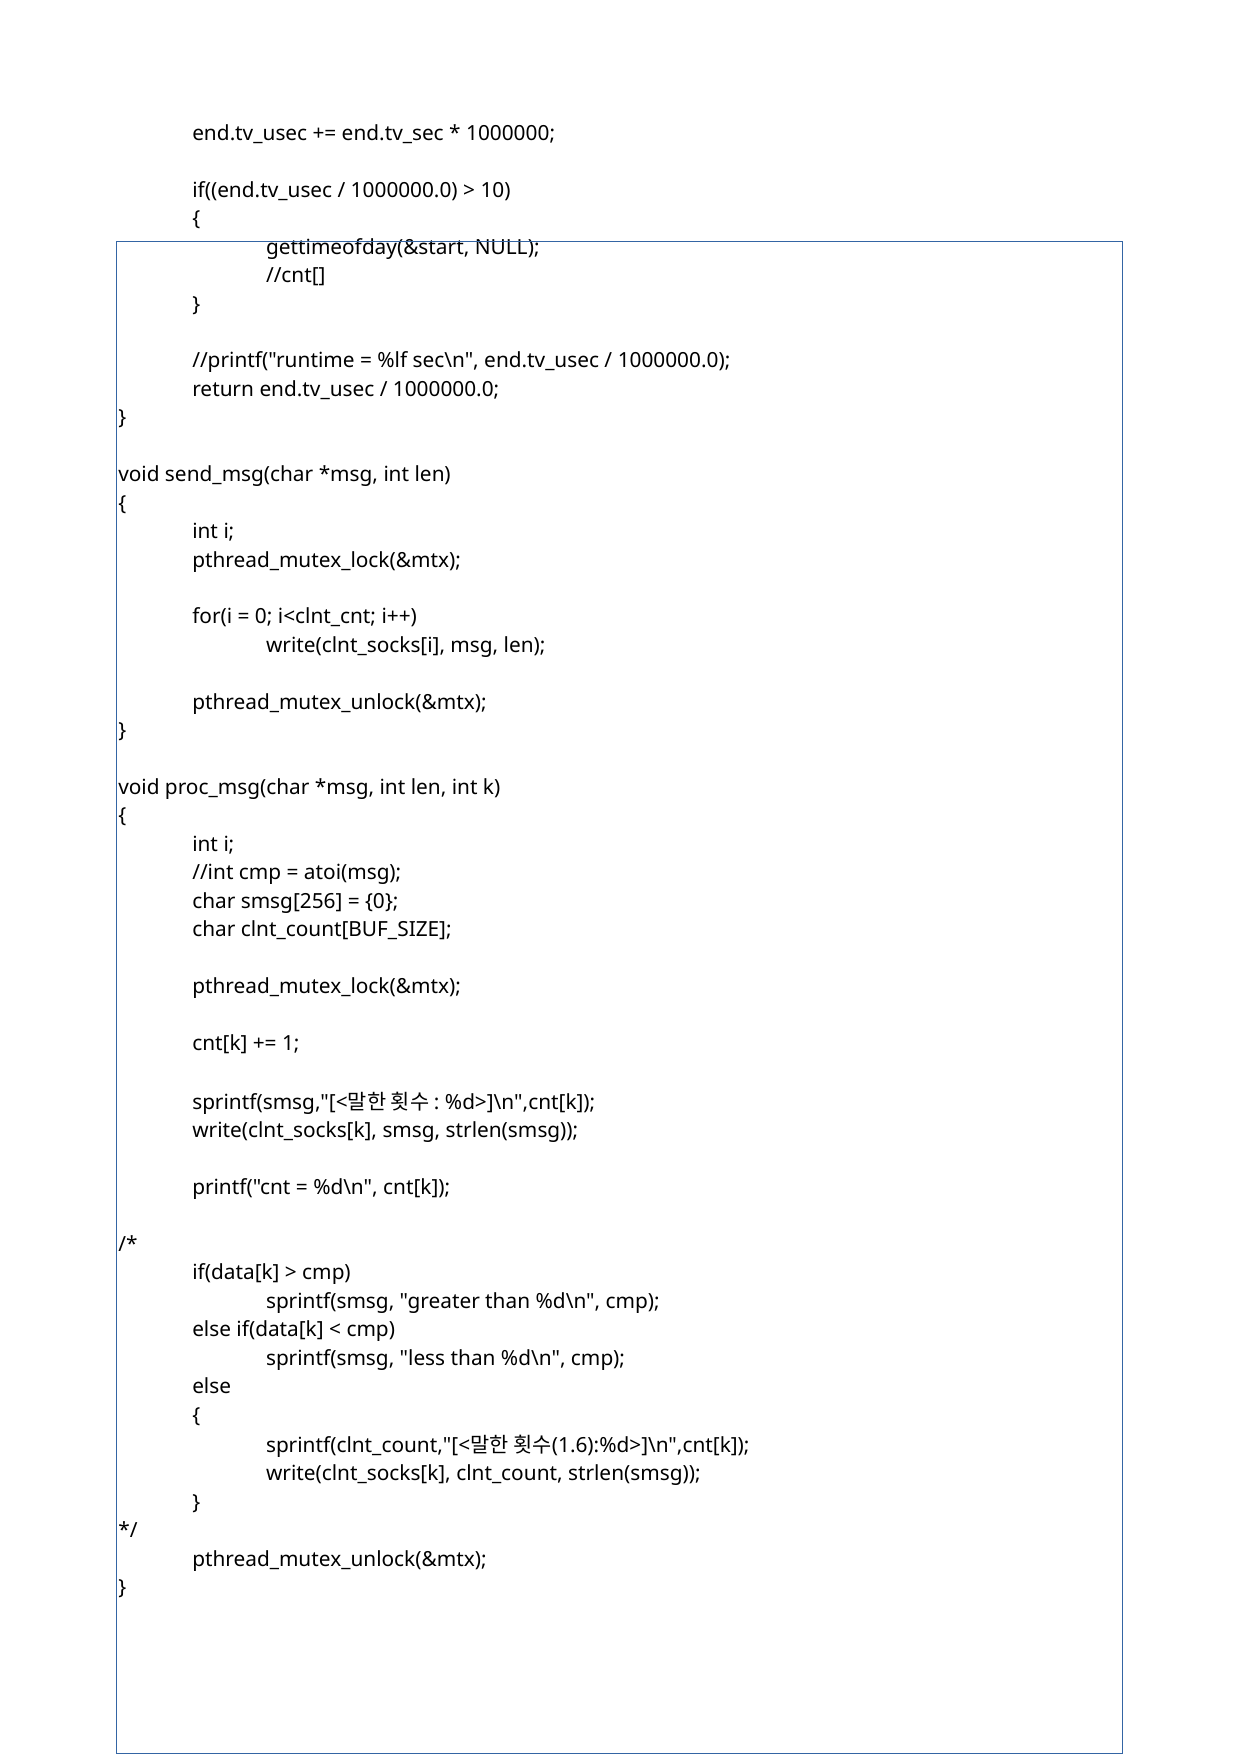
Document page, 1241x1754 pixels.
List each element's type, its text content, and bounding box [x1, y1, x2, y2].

text write(clnt_socks[k], clnt_count, strlen(smsg)); [118, 1458, 1122, 1487]
text int i; [118, 516, 1122, 545]
text pthread_mutex_unlock(&mtx); [118, 687, 1122, 715]
text write(clnt_socks[i], msg, len); [118, 630, 1122, 658]
text sprintf(smsg, "less than %d\n", cmp); [118, 1343, 1122, 1371]
text [118, 232, 1122, 241]
text if((end.tv_usec / 1000000.0) > 10) [118, 175, 1122, 203]
text write(clnt_socks[k], smsg, strlen(smsg)); [118, 1115, 1122, 1144]
text char clnt_count[BUF_SIZE]; [118, 914, 1122, 943]
text } [118, 402, 1122, 431]
text sprintf(smsg,"[<말한 횟수 : %d>]\n",cnt[k]); [118, 1085, 1122, 1115]
text int i; [118, 829, 1122, 857]
text char smsg[256] = {0}; [118, 886, 1122, 914]
text } [118, 1487, 1122, 1515]
text void proc_msg(char *msg, int len, int k) [118, 772, 1122, 801]
text else if(data[k] < cmp) [118, 1314, 1122, 1343]
text sprintf(clnt_count,"[<말한 횟수(1.6):%d>]\n",cnt[k]); [118, 1428, 1122, 1458]
text sprintf(smsg, "greater than %d\n", cmp); [118, 1286, 1122, 1314]
text } [118, 715, 1122, 744]
text end.tv_usec += end.tv_sec * 1000000; [118, 118, 1122, 147]
text for(i = 0; i<clnt_cnt; i++) [118, 602, 1122, 630]
text void send_msg(char *msg, int len) [118, 459, 1122, 488]
text pthread_mutex_lock(&mtx); [118, 971, 1122, 1000]
text cnt[k] += 1; [118, 1028, 1122, 1057]
text pthread_mutex_unlock(&mtx); [118, 1544, 1122, 1572]
text else [118, 1371, 1122, 1400]
text return end.tv_usec / 1000000.0; [118, 374, 1122, 402]
text //cnt[] [118, 260, 1122, 289]
text } [118, 289, 1122, 317]
text { [118, 488, 1122, 516]
text { [118, 1400, 1122, 1428]
text /* [118, 1229, 1122, 1257]
text printf("cnt = %d\n", cnt[k]); [118, 1172, 1122, 1201]
text //printf("runtime = %lf sec\n", end.tv_usec / 1000000.0); [118, 346, 1122, 374]
text { [118, 801, 1122, 829]
text } [118, 1572, 1122, 1601]
text gettimeofday(&start, NULL); [118, 242, 1122, 260]
text //int cmp = atoi(msg); [118, 857, 1122, 886]
text if(data[k] > cmp) [118, 1257, 1122, 1286]
text pthread_mutex_lock(&mtx); [118, 545, 1122, 573]
text */ [118, 1515, 1122, 1544]
text { [118, 203, 1122, 232]
